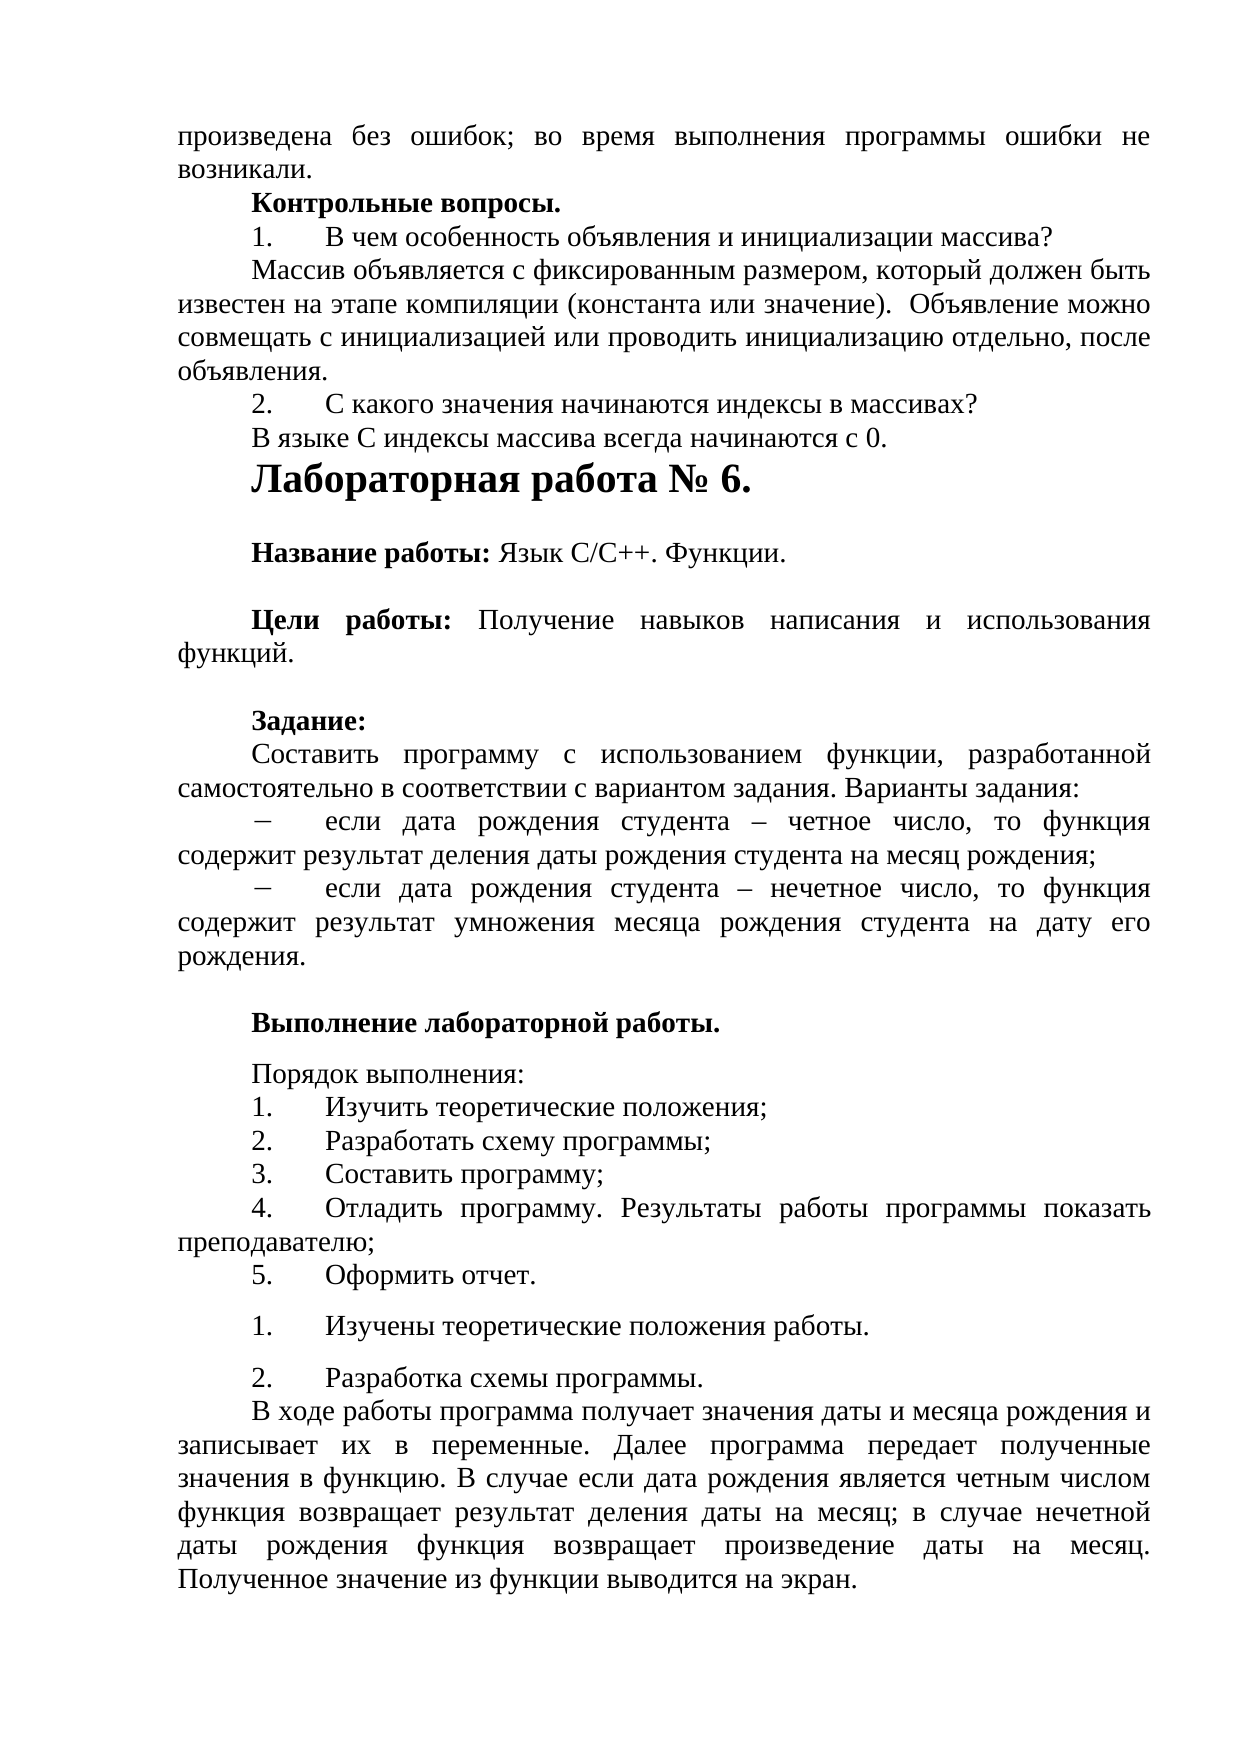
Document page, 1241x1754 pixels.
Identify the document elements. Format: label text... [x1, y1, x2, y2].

text Контрольные вопросы. [177, 185, 1152, 219]
text Задание: [177, 703, 1152, 736]
list Оформить отчет. [177, 1257, 1152, 1291]
list если дата рождения студента – нечетное число, то функция содержит результат умножения месяца рождения студента на дату его рождения. [177, 871, 1152, 971]
text Лабораторная работа № 6. [177, 453, 1152, 501]
list Изучить теоретические положения; [177, 1089, 1152, 1123]
text В ходе работы программа получает значения даты и месяца рождения и записывает их в переменные. Далее программа передает полученные значения в функцию. В случае если дата рождения является четным числом функция возвращает результат деления даты на месяц; в случае нечетной даты рождения функция возвращает произведение даты на месяц. Полученное значение из функции выводится на экран. [177, 1393, 1152, 1594]
text Массив объявляется с фиксированным размером, который должен быть известен на этапе компиляции (константа или значение). Объявление можно совмещать с инициализацией или проводить инициализацию отдельно, после объявления. [177, 252, 1152, 386]
list Изучены теоретические положения работы. [177, 1308, 1152, 1342]
list произведена без ошибок; во время выполнения программы ошибки не возникали. [177, 118, 1152, 185]
text Выполнение лабораторной работы. [177, 1005, 1152, 1038]
list если дата рождения студента – четное число, то функция содержит результат деления даты рождения студента на месяц рождения; [177, 803, 1152, 871]
text Составить программу с использованием функции, разработанной самостоятельно в соответствии с вариантом задания. Варианты задания: [177, 736, 1152, 803]
text Название работы: Язык C/C++. Функции. [177, 535, 1152, 568]
text Цели работы: Получение навыков написания и использования функций. [177, 602, 1152, 669]
list Разработать схему программы; [177, 1123, 1152, 1157]
list С какого значения начинаются индексы в массивах? [177, 386, 1152, 420]
list Составить программу; [177, 1157, 1152, 1190]
list Отладить программу. Результаты работы программы показать преподавателю; [177, 1190, 1152, 1257]
text Порядок выполнения: [177, 1056, 1152, 1089]
list В чем особенность объявления и инициализации массива? [177, 219, 1152, 252]
list Разработка схемы программы. [177, 1360, 1152, 1393]
text В языке C индексы массива всегда начинаются с 0. [177, 420, 1152, 453]
